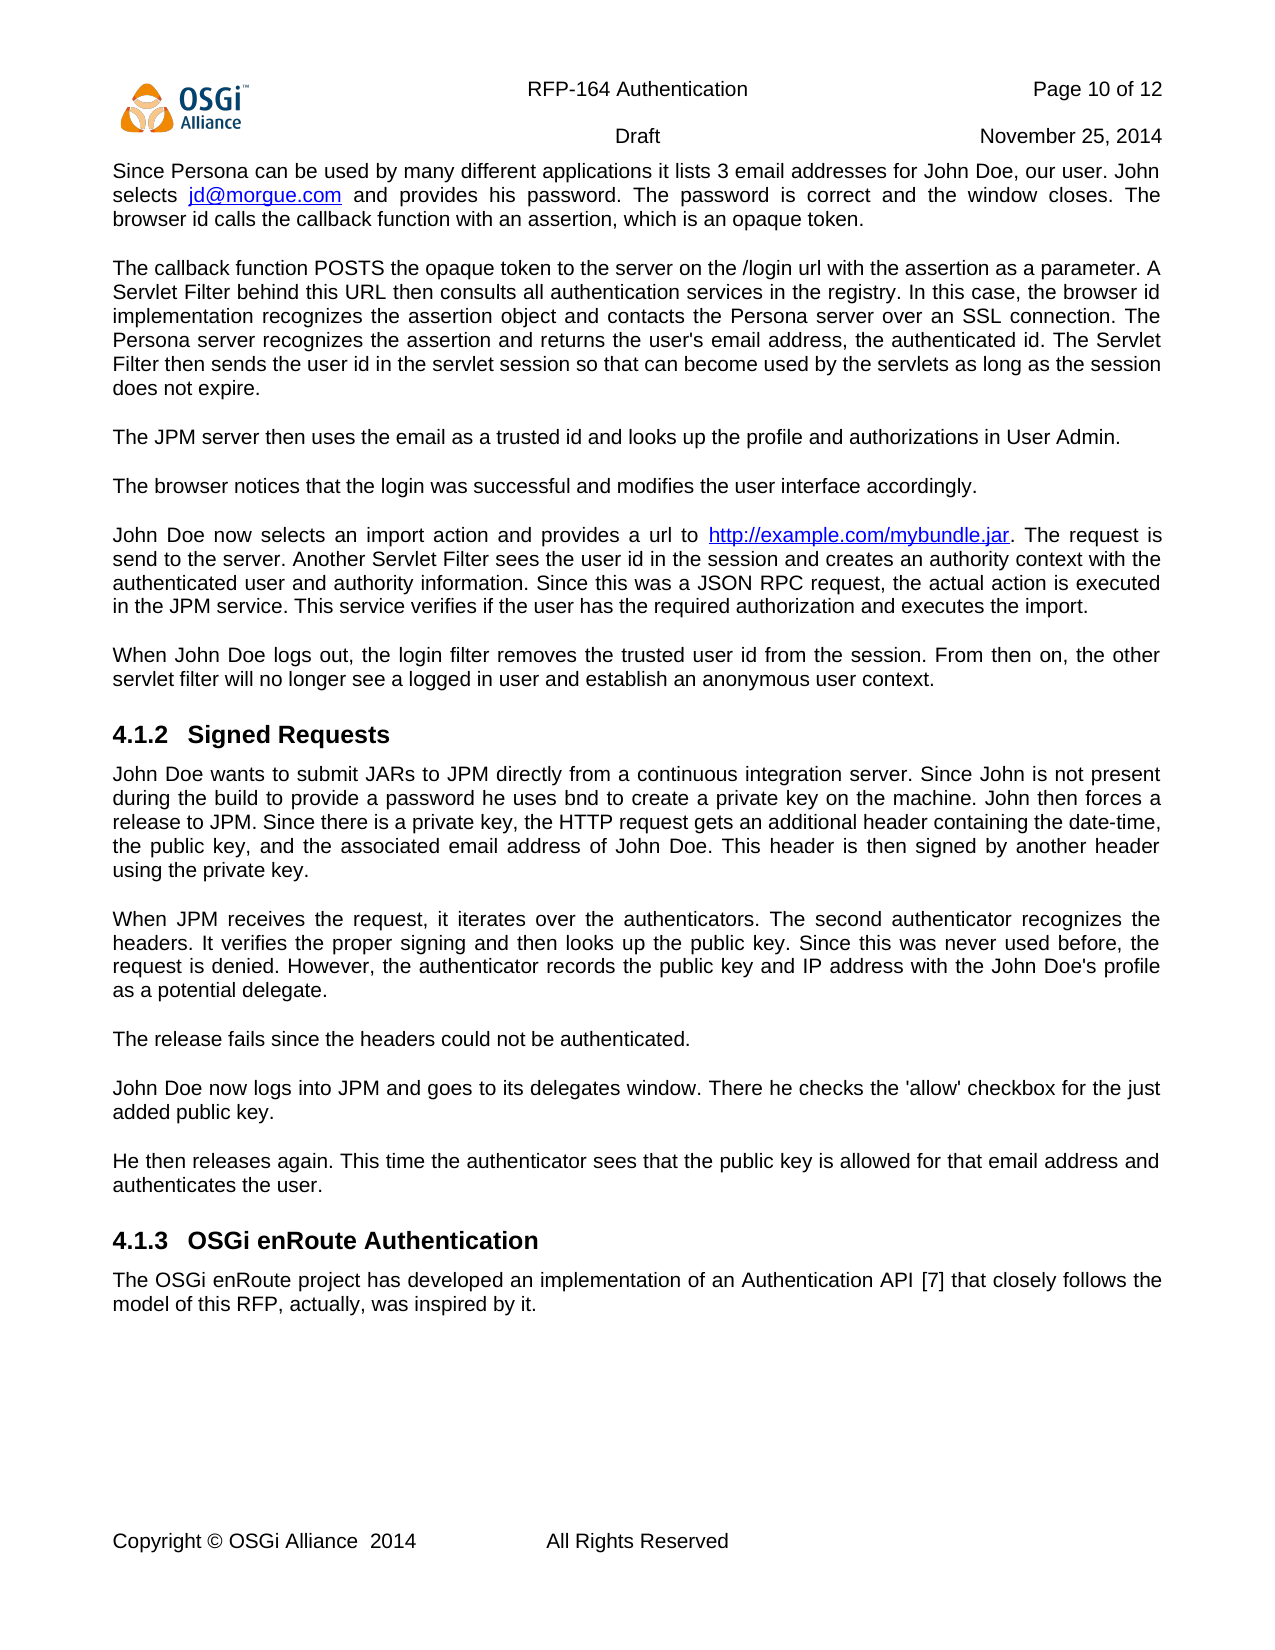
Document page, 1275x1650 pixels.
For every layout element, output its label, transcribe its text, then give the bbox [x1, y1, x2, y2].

subtitle Signed Requests [112, 720, 1162, 749]
text Since Persona can be used by many different applications it lists 3 email addresses for John Doe, our user. John selects jd@morgue.com and provides his password. The password is correct and the window closes. The browser id calls the callback function with an assertion, which is an opaque token. [112, 159, 1162, 231]
text When John Doe logs out, the login filter removes the trusted user id from the session. From then on, the other servlet filter will no longer see a logged in user and establish an anonymous user context. [112, 643, 1162, 691]
text The callback function POSTS the opaque token to the server on the /login url with the assertion as a parameter. A Servlet Filter behind this URL then consults all authentication services in the registry. In this case, the browser id implementation recognizes the assertion object and contacts the Persona server over an SSL connection. The Persona server recognizes the assertion and returns the user's email address, the authenticated id. The Servlet Filter then sends the user id in the servlet session so that can become used by the servlets as long as the session does not expire. [112, 256, 1162, 399]
subtitle OSGi enRoute Authentication [112, 1226, 1162, 1255]
text John Doe wants to submit JARs to JPM directly from a continuous integration server. Since John is not present during the build to provide a password he uses bnd to create a private key on the machine. John then forces a release to JPM. Since there is a private key, the HTTP request gets an additional header containing the date-time, the public key, and the associated email address of John Doe. This header is then signed by another header using the private key. [112, 762, 1162, 881]
text John Doe now selects an import action and provides a url to http://example.com/mybundle.jar. The request is send to the server. Another Servlet Filter sees the user id in the session and creates an authority context with the authenticated user and authority information. Since this was a JSON RPC request, the actual action is executed in the JPM service. This service verifies if the user has the required authorization and executes the import. [112, 522, 1162, 618]
text He then releases again. This time the authenticator sees that the public key is allowed for that email address and authenticates the user. [112, 1149, 1162, 1197]
text The JPM server then uses the email as a trusted id and looks up the profile and authorizations in User Admin. [112, 424, 1162, 448]
text The release fails since the headers could not be authenticated. [112, 1027, 1162, 1051]
text The OSGi enRoute project has developed an implementation of an Authentication API [7]. that closely follows the model of this RFP, actually, was inspired by it. [112, 1267, 1162, 1315]
text John Doe now logs into JPM and goes to its delegates window. There he checks the 'allow' checkbox for the just added public key. [112, 1076, 1162, 1124]
text When JPM receives the request, it iterates over the authenticators. The second authenticator recognizes the headers. It verifies the proper signing and then looks up the public key. Since this was never used before, the request is denied. However, the authenticator records the public key and IP address with the John Doe's profile as a potential delegate. [112, 906, 1162, 1002]
picture [113, 76, 257, 140]
text The browser notices that the login was successful and modifies the user interface accordingly. [112, 473, 1162, 497]
